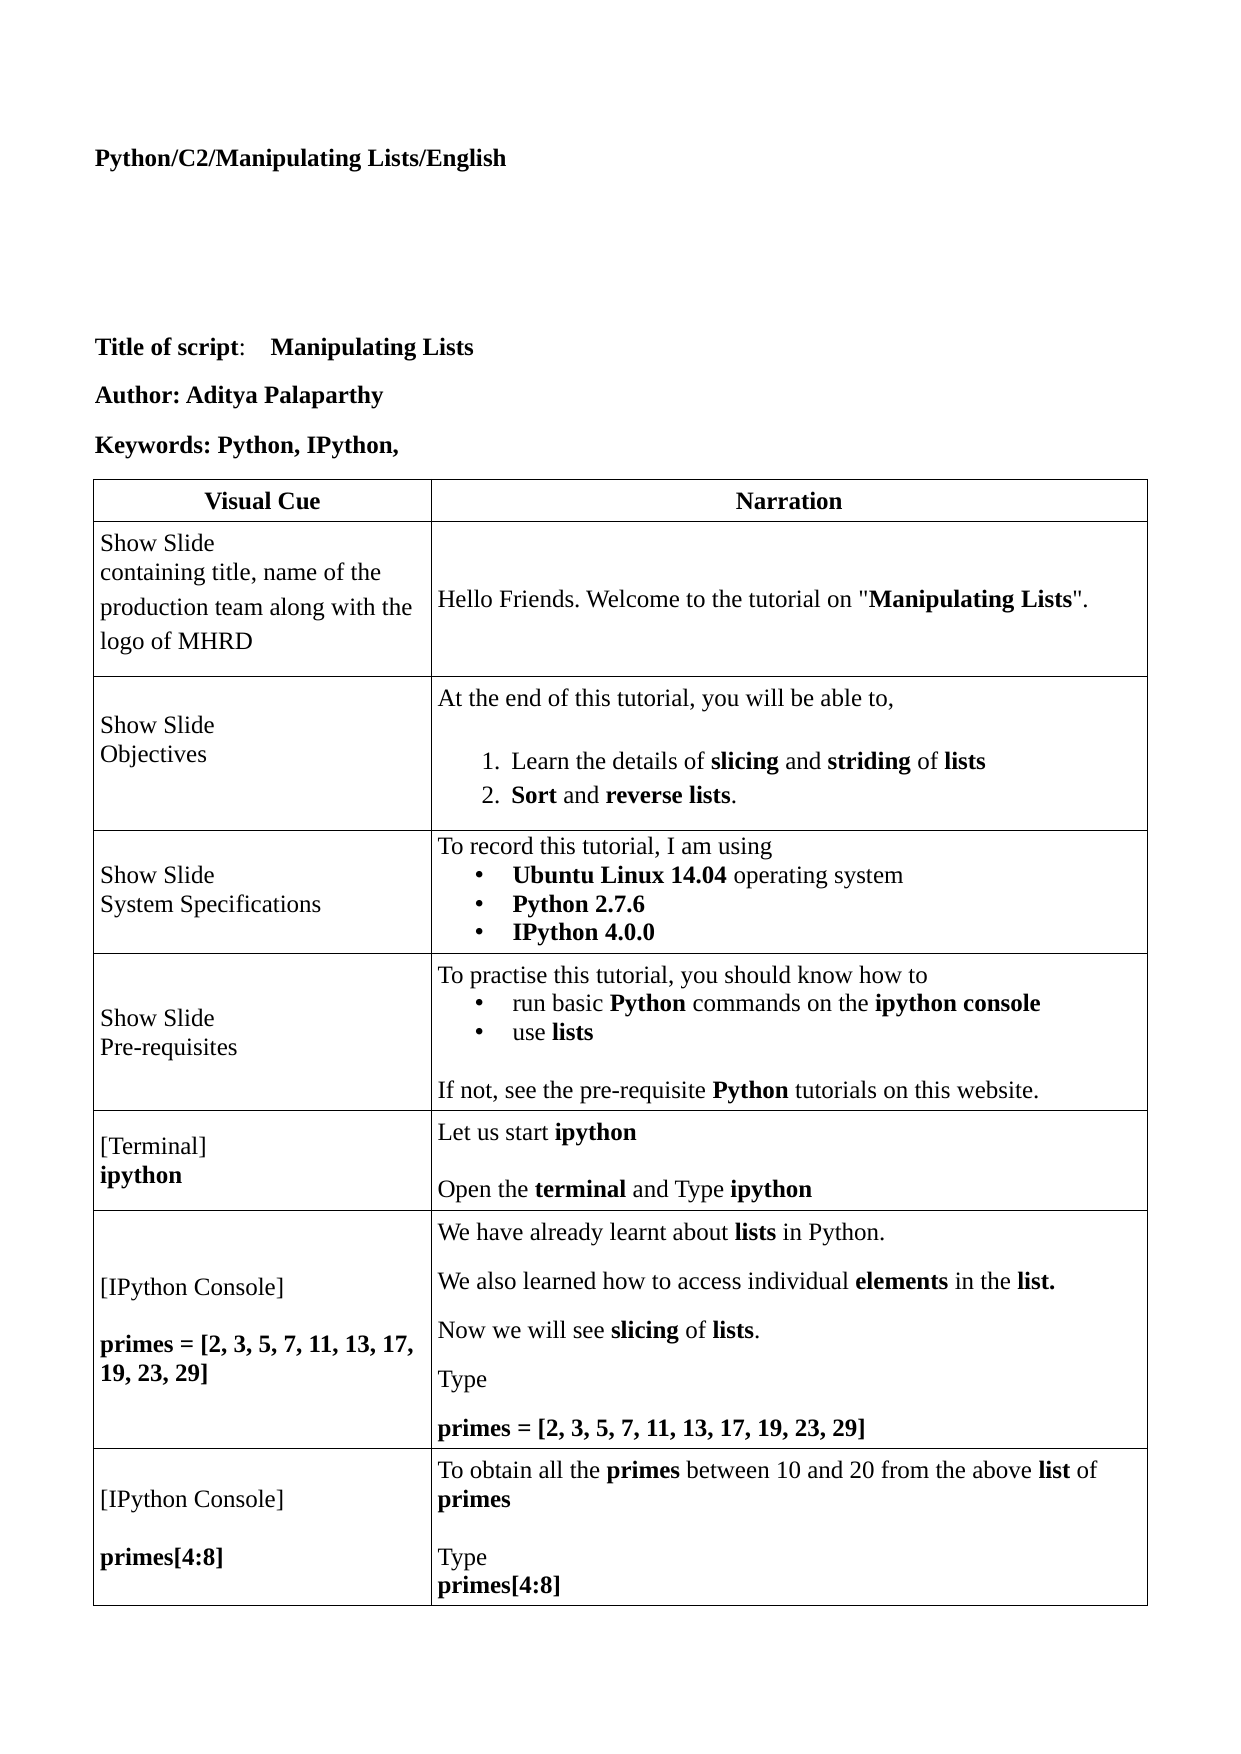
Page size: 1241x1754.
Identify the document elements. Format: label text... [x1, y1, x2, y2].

table_cell Show Slide System Specifications [94, 831, 431, 952]
text Title of script: Manipulating Lists [94, 332, 1146, 360]
table_cell Show Slide Pre-requisites [94, 954, 431, 1110]
table_cell Show Slide containing title, name of the production team along with the logo of MHRD [94, 522, 431, 676]
table_cell To record this tutorial, I am using Ubuntu Linux 14.04 operating system Python 2.7.6 IPython 4.0.0 [432, 831, 1147, 952]
text Keywords: Python, IPython, [94, 430, 1146, 458]
table_cell Show Slide Objectives [94, 677, 431, 830]
table_cell At the end of this tutorial, you will be able to, Learn the details of slicing and striding of lists Sort and reverse lists. [432, 677, 1147, 830]
table_cell We have already learnt about lists in Python. We also learned how to access individual elements in the list. Now we will see slicing of lists. Type primes = [2, 3, 5, 7, 11, 13, 17, 19, 23, 29] [432, 1211, 1147, 1448]
table_header Visual Cue [94, 480, 431, 521]
table_cell [Terminal] ipython [94, 1111, 431, 1209]
table_cell [IPython Console] primes[4:8] [94, 1449, 431, 1605]
text Author: Aditya Palaparthy [94, 381, 1146, 409]
table_cell [IPython Console] primes = [2, 3, 5, 7, 11, 13, 17, 19, 23, 29] [94, 1211, 431, 1448]
table_cell To practise this tutorial, you should know how to run basic Python commands on the ipython console use lists If not, see the pre-requisite Python tutorials on this website. [432, 954, 1147, 1110]
table_header Narration [432, 480, 1147, 521]
table_cell To obtain all the primes between 10 and 20 from the above list of primes Type primes[4:8] [432, 1449, 1147, 1605]
table_cell Let us start ipython Open the terminal and Type ipython [432, 1111, 1147, 1209]
table_cell Hello Friends. Welcome to the tutorial on "Manipulating Lists". [432, 522, 1147, 676]
subtitle Python/C2/Manipulating Lists/English [94, 143, 1146, 172]
